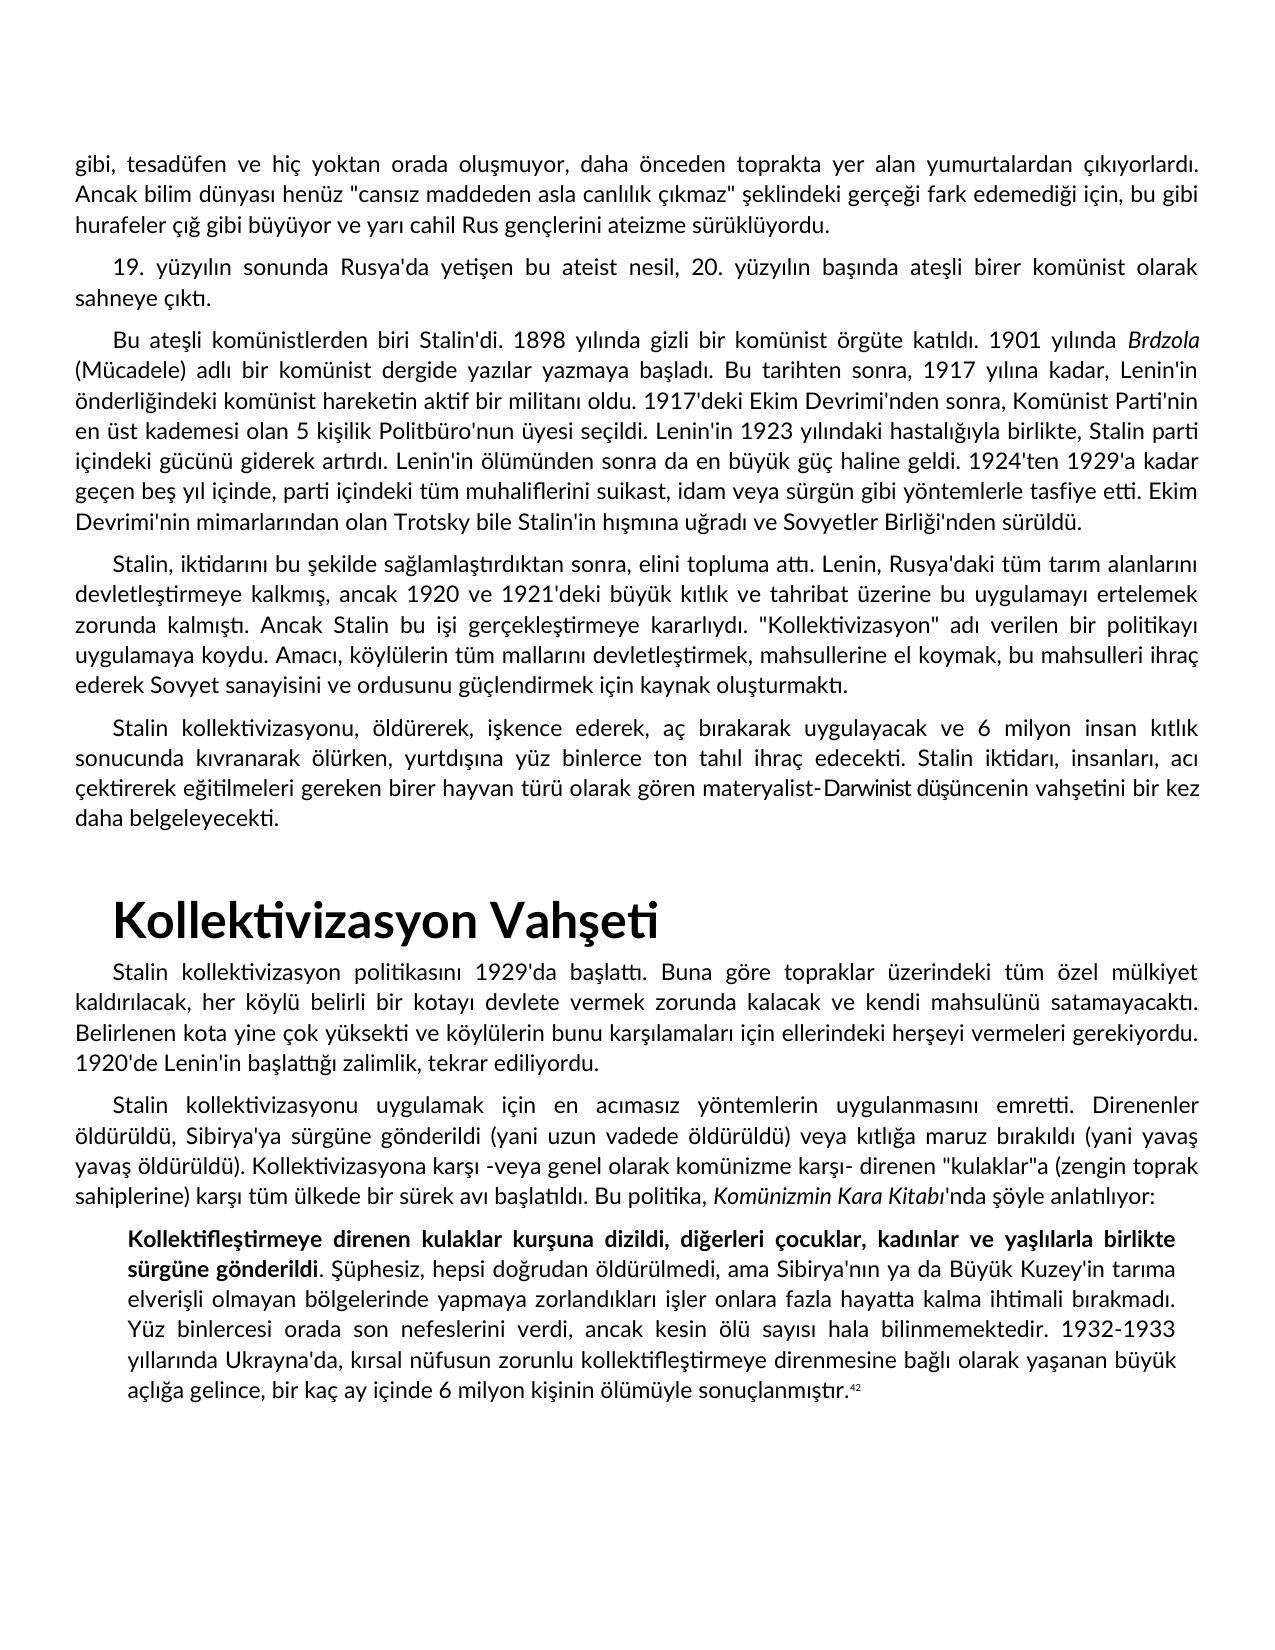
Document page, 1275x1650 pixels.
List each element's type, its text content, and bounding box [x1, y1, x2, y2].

text gibi, tesadüfen ve hiç yoktan orada oluşmuyor, daha önceden toprakta yer alan yumurtalardan çıkıyorlardı. Ancak bilim dünyası henüz "cansız maddeden asla canlılık çıkmaz" şeklindeki gerçeği fark edemediği için, bu gibi hurafeler çığ gibi büyüyor ve yarı cahil Rus gençlerini ateizme sürüklüyordu. [75, 150, 1200, 238]
text Stalin kollektivizasyon politikasını 1929'da başlattı. Buna göre topraklar üzerindeki tüm özel mülkiyet kaldırılacak, her köylü belirli bir kotayı devlete vermek zorunda kalacak ve kendi mahsulünü satamayacaktı. Belirlenen kota yine çok yüksekti ve köylülerin bunu karşılamaları için ellerindeki herşeyi vermeleri gerekiyordu. 1920'de Lenin'in başlattığı zalimlik, tekrar ediliyordu. [75, 958, 1200, 1076]
text Bu ateşli komünistlerden biri Stalin'di. 1898 yılında gizli bir komünist örgüte katıldı. 1901 yılında Brdzola (Mücadele) adlı bir komünist dergide yazılar yazmaya başladı. Bu tarihten sonra, 1917 yılına kadar, Lenin'in önderliğindeki komünist hareketin aktif bir militanı oldu. 1917'deki Ekim Devrimi'nden sonra, Komünist Parti'nin en üst kademesi olan 5 kişilik Politbüro'nun üyesi seçildi. Lenin'in 1923 yılındaki hastalığıyla birlikte, Stalin parti içindeki gücünü giderek artırdı. Lenin'in ölümünden sonra da en büyük güç haline geldi. 1924'ten 1929'a kadar geçen beş yıl içinde, parti içindeki tüm muhaliflerini suikast, idam veya sürgün gibi yöntemlerle tasfiye etti. Ekim Devrimi'nin mimarlarından olan Trotsky bile Stalin'in hışmına uğradı ve Sovyetler Birliği'nden sürüldü. [75, 326, 1200, 535]
text Kollektifleştirmeye direnen kulaklar kurşuna dizildi, diğerleri çocuklar, kadınlar ve yaşlılarla birlikte sürgüne gönderildi. Şüphesiz, hepsi doğrudan öldürülmedi, ama Sibirya'nın ya da Büyük Kuzey'in tarıma elverişli olmayan bölgelerinde yapmaya zorlandıkları işler onlara fazla hayatta kalma ihtimali bırakmadı. Yüz binlercesi orada son nefeslerini verdi, ancak kesin ölü sayısı hala bilinmemektedir. 1932-1933 yıllarında Ukrayna'da, kırsal nüfusun zorunlu kollektifleştirmeye direnmesine bağlı olarak yaşanan büyük açlığa gelince, bir kaç ay içinde 6 milyon kişinin ölümüyle sonuçlanmıştır.42 [127, 1224, 1177, 1403]
text Stalin, iktidarını bu şekilde sağlamlaştırdıktan sonra, elini topluma attı. Lenin, Rusya'daki tüm tarım alanlarını devletleştirmeye kalkmış, ancak 1920 ve 1921'deki büyük kıtlık ve tahribat üzerine bu uygulamayı ertelemek zorunda kalmıştı. Ancak Stalin bu işi gerçekleştirmeye kararlıydı. "Kollektivizasyon" adı verilen bir politikayı uygulamaya koydu. Amacı, köylülerin tüm mallarını devletleştirmek, mahsullerine el koymak, bu mahsulleri ihraç ederek Sovyet sanayisini ve ordusunu güçlendirmek için kaynak oluşturmaktı. [75, 550, 1200, 698]
text Stalin kollektivizasyonu uygulamak için en acımasız yöntemlerin uygulanmasını emretti. Direnenler öldürüldü, Sibirya'ya sürgüne gönderildi (yani uzun vadede öldürüldü) veya kıtlığa maruz bırakıldı (yani yavaş yavaş öldürüldü). Kollektivizasyona karşı -veya genel olarak komünizme karşı- direnen "kulaklar"a (zengin toprak sahiplerine) karşı tüm ülkede bir sürek avı başlatıldı. Bu politika, Komünizmin Kara Kitabı'nda şöyle anlatılıyor: [75, 1091, 1200, 1209]
text 19. yüzyılın sonunda Rusya'da yetişen bu ateist nesil, 20. yüzyılın başında ateşli birer komünist olarak sahneye çıktı. [75, 253, 1200, 311]
text Stalin kollektivizasyonu, öldürerek, işkence ederek, aç bırakarak uygulayacak ve 6 milyon insan kıtlık sonucunda kıvranarak ölürken, yurtdışına yüz binlerce ton tahıl ihraç edecekti. Stalin iktidarı, insanları, acı çektirerek eğitilmeleri gereken birer hayvan türü olarak gören materyalist-Darwinist düşüncenin vahşetini bir kez daha belgeleyecekti. [75, 713, 1200, 832]
subtitle Kollektivizasyon Vahşeti [112, 889, 1200, 949]
